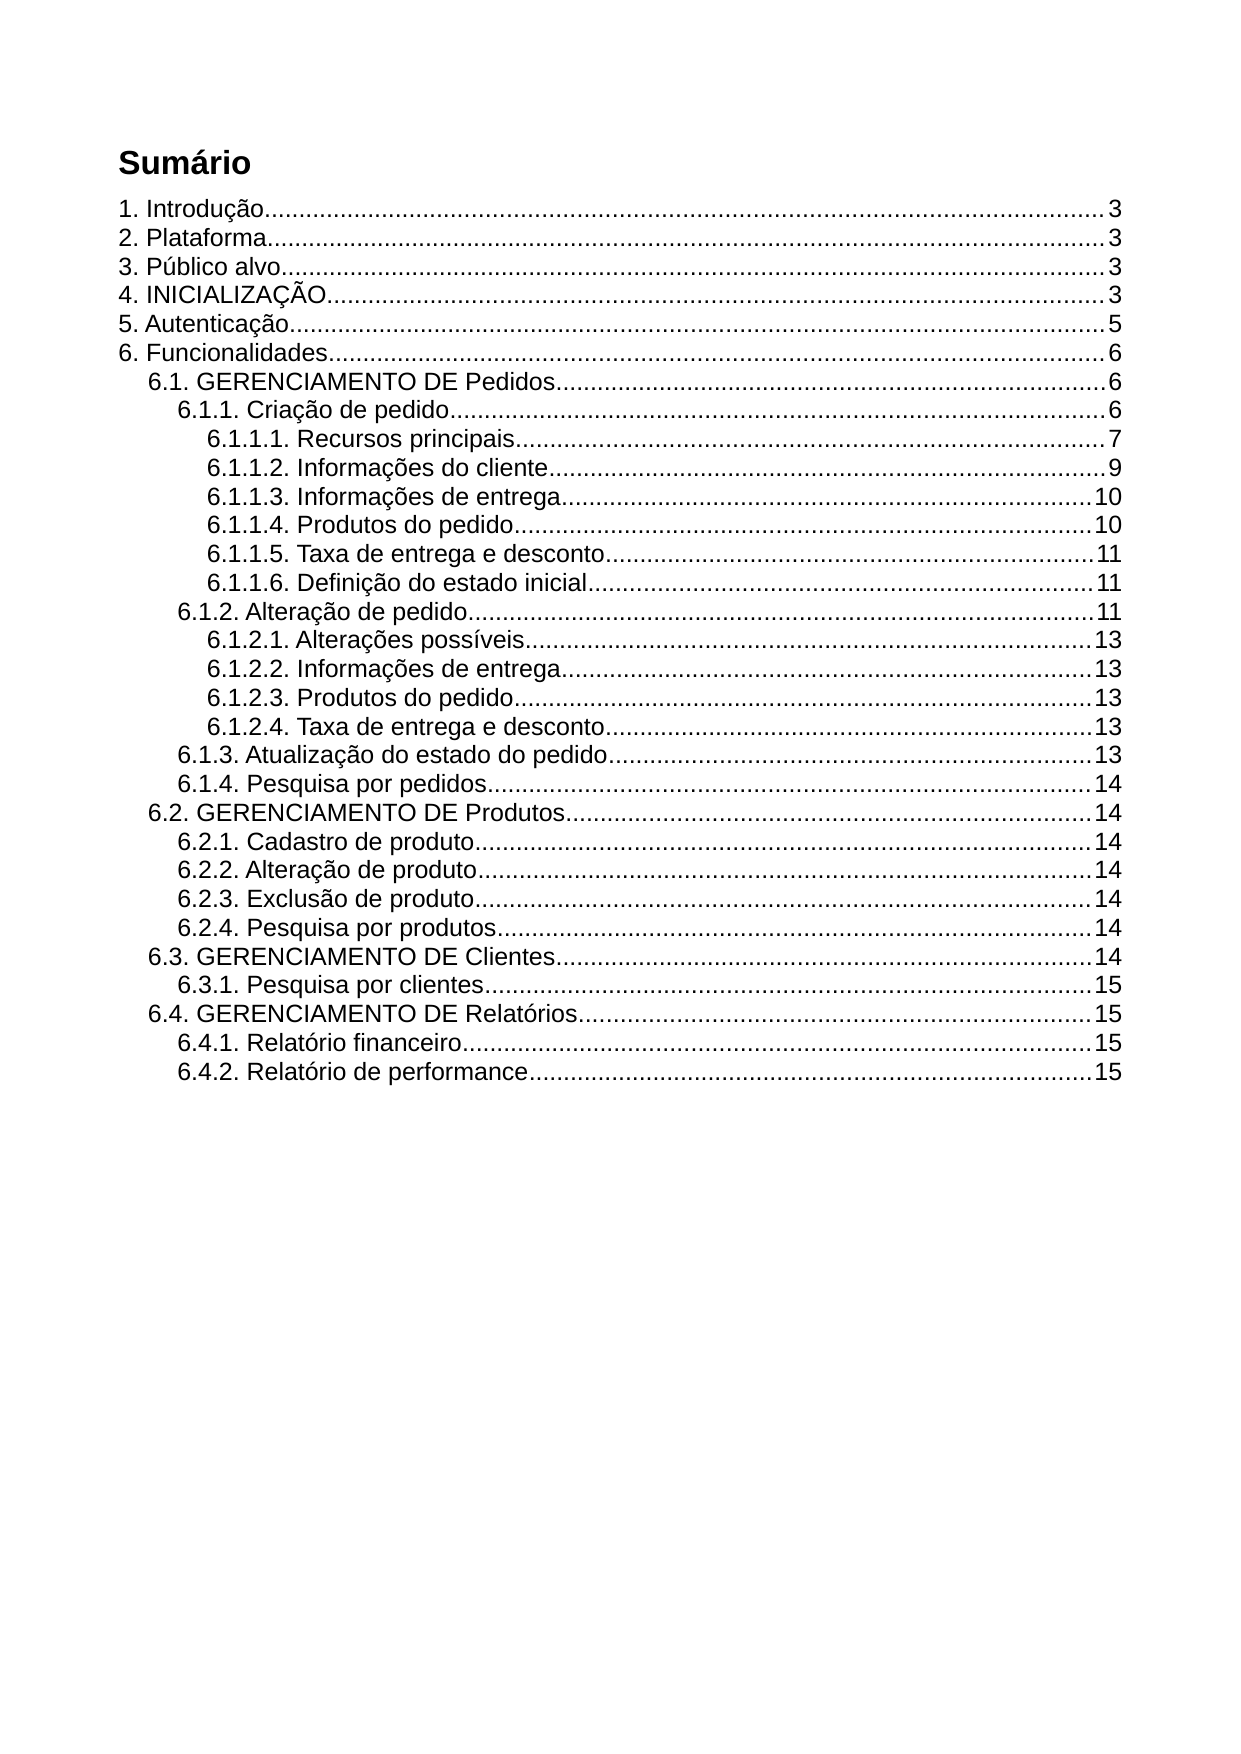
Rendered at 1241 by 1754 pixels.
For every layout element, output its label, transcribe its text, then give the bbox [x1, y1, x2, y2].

text 6.1.1.6. Definição do estado inicial 11 [207, 568, 1122, 597]
text 6. Funcionalidades 6 [118, 338, 1122, 367]
text 6.3. GERENCIAMENTO DE Clientes 14 [148, 942, 1122, 970]
text 6.1.2.1. Alterações possíveis 13 [207, 625, 1122, 654]
text 6.2.2. Alteração de produto 14 [177, 855, 1122, 884]
text 6.2.1. Cadastro de produto 14 [177, 827, 1122, 855]
text 6.1.2. Alteração de pedido 11 [177, 597, 1122, 625]
text 6.1.1.3. Informações de entrega 10 [207, 482, 1122, 510]
text 6.1.1.2. Informações do cliente 9 [207, 453, 1122, 482]
text 1. Introdução 3 [118, 194, 1122, 223]
text 6.2.4. Pesquisa por produtos 14 [177, 913, 1122, 942]
text 6.1.2.2. Informações de entrega 13 [207, 654, 1122, 683]
text 2. Plataforma 3 [118, 223, 1122, 252]
text 6.1.2.3. Produtos do pedido 13 [207, 683, 1122, 712]
text 6.1. GERENCIAMENTO DE Pedidos 6 [148, 367, 1122, 395]
text 6.1.2.4. Taxa de entrega e desconto 13 [207, 712, 1122, 740]
text 6.4.2. Relatório de performance 15 [177, 1057, 1122, 1085]
text 6.2.3. Exclusão de produto 14 [177, 884, 1122, 913]
text 6.1.1.4. Produtos do pedido 10 [207, 510, 1122, 539]
text 6.4.1. Relatório financeiro 15 [177, 1028, 1122, 1057]
text 6.4. GERENCIAMENTO DE Relatórios 15 [148, 999, 1122, 1028]
text 3. Público alvo 3 [118, 252, 1122, 280]
text 6.1.1. Criação de pedido 6 [177, 395, 1122, 424]
text 4. INICIALIZAÇÃO 3 [118, 280, 1122, 309]
text 6.1.1.1. Recursos principais 7 [207, 424, 1122, 453]
subtitle Sumário [118, 143, 1122, 182]
text 6.3.1. Pesquisa por clientes 15 [177, 970, 1122, 999]
text 6.1.1.5. Taxa de entrega e desconto 11 [207, 539, 1122, 568]
text 6.1.3. Atualização do estado do pedido 13 [177, 740, 1122, 769]
text 6.1.4. Pesquisa por pedidos 14 [177, 769, 1122, 798]
text 5. Autenticação 5 [118, 309, 1122, 338]
text 6.2. GERENCIAMENTO DE Produtos 14 [148, 798, 1122, 827]
